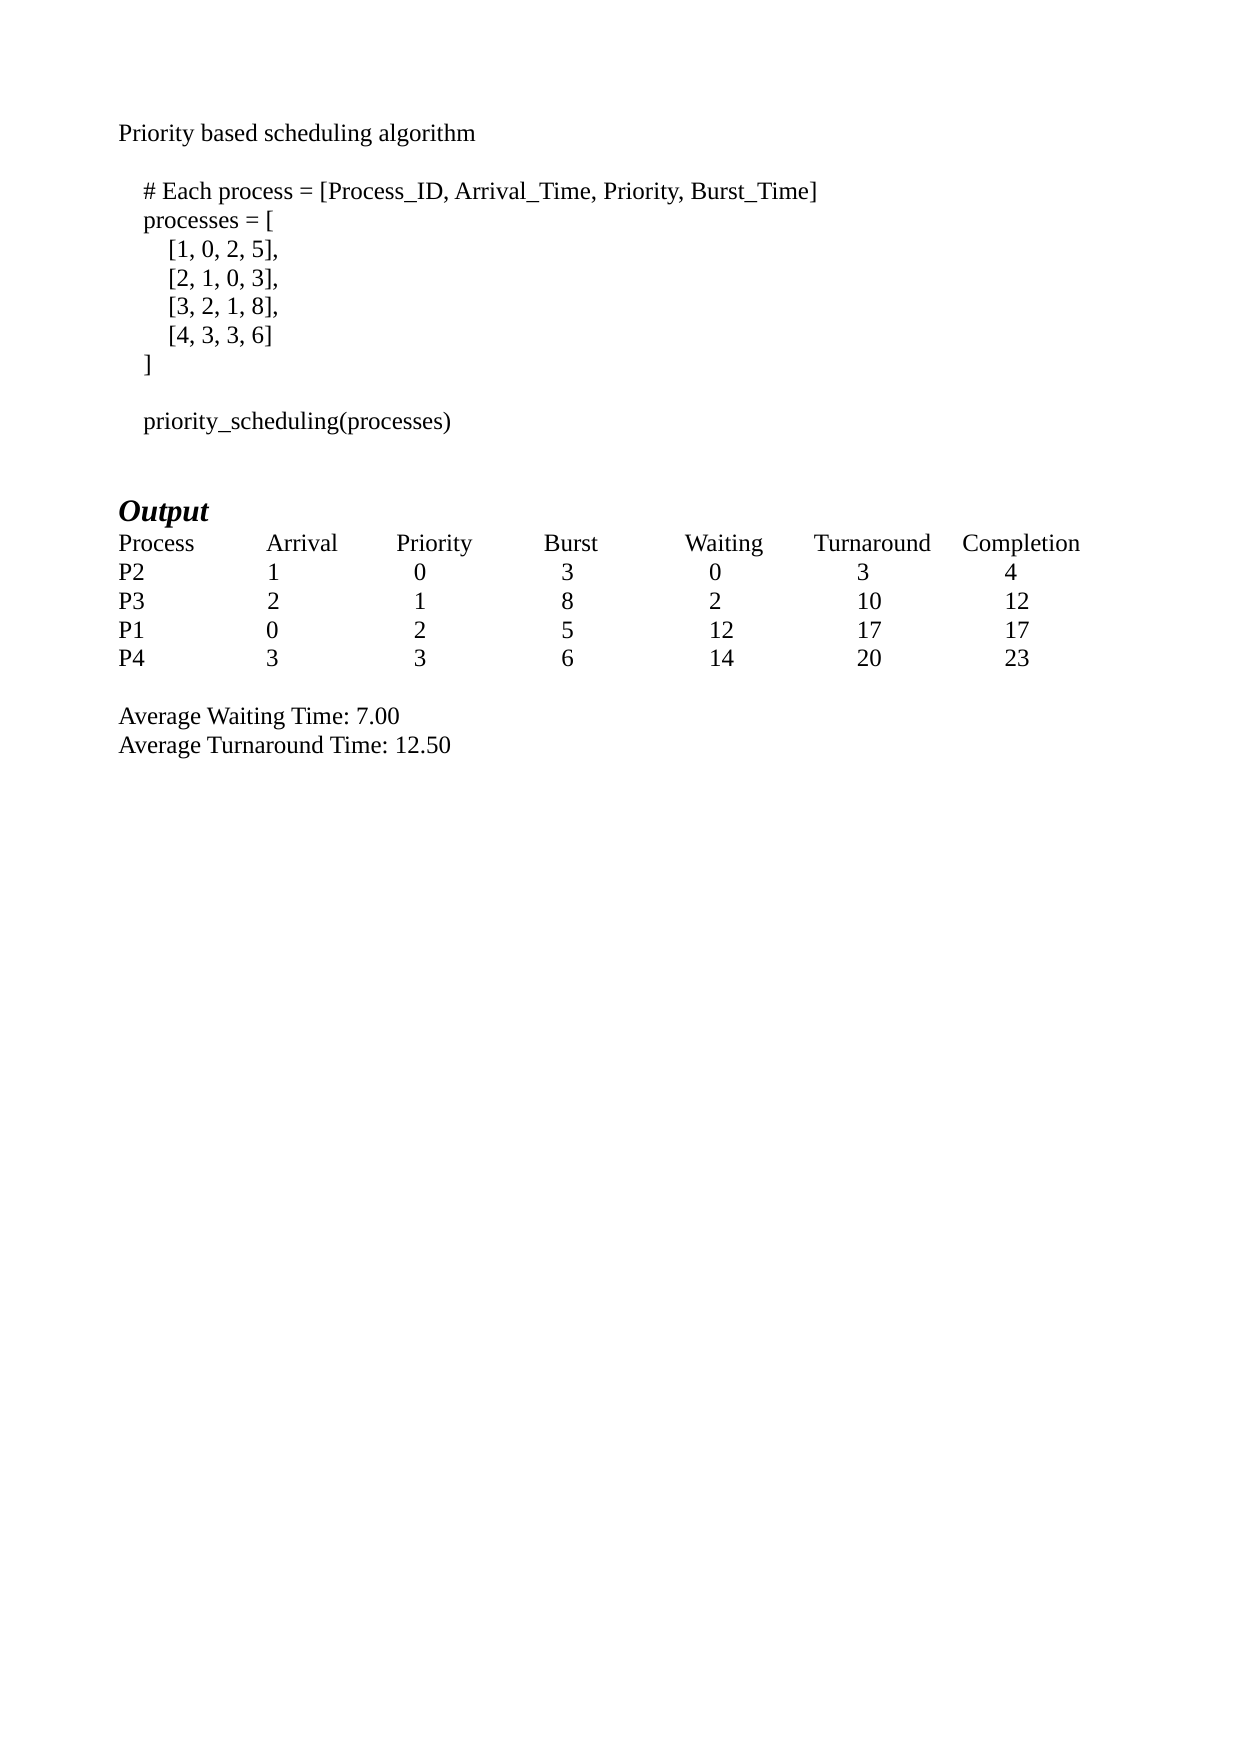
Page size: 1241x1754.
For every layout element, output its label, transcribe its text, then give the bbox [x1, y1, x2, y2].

text P2 1 0 3 0 3 4 [118, 557, 1122, 586]
text # Each process = [Process_ID, Arrival_Time, Priority, Burst_Time] [118, 176, 1122, 205]
text Average Turnaround Time: 12.50 [118, 730, 1122, 758]
text [4, 3, 3, 6] [118, 320, 1122, 349]
text Average Waiting Time: 7.00 [118, 701, 1122, 730]
text [3, 2, 1, 8], [118, 291, 1122, 320]
text processes = [ [118, 205, 1122, 234]
text [2, 1, 0, 3], [118, 263, 1122, 291]
text priority_scheduling(processes) [118, 406, 1122, 435]
text Process Arrival Priority Burst Waiting Turnaround Completion [118, 528, 1122, 557]
text P1 0 2 5 12 17 17 [118, 615, 1122, 643]
text [1, 0, 2, 5], [118, 234, 1122, 263]
text P4 3 3 6 14 20 23 [118, 643, 1122, 672]
text P3 2 1 8 2 10 12 [118, 586, 1122, 615]
text Output [118, 493, 1122, 528]
text ] [118, 349, 1122, 378]
